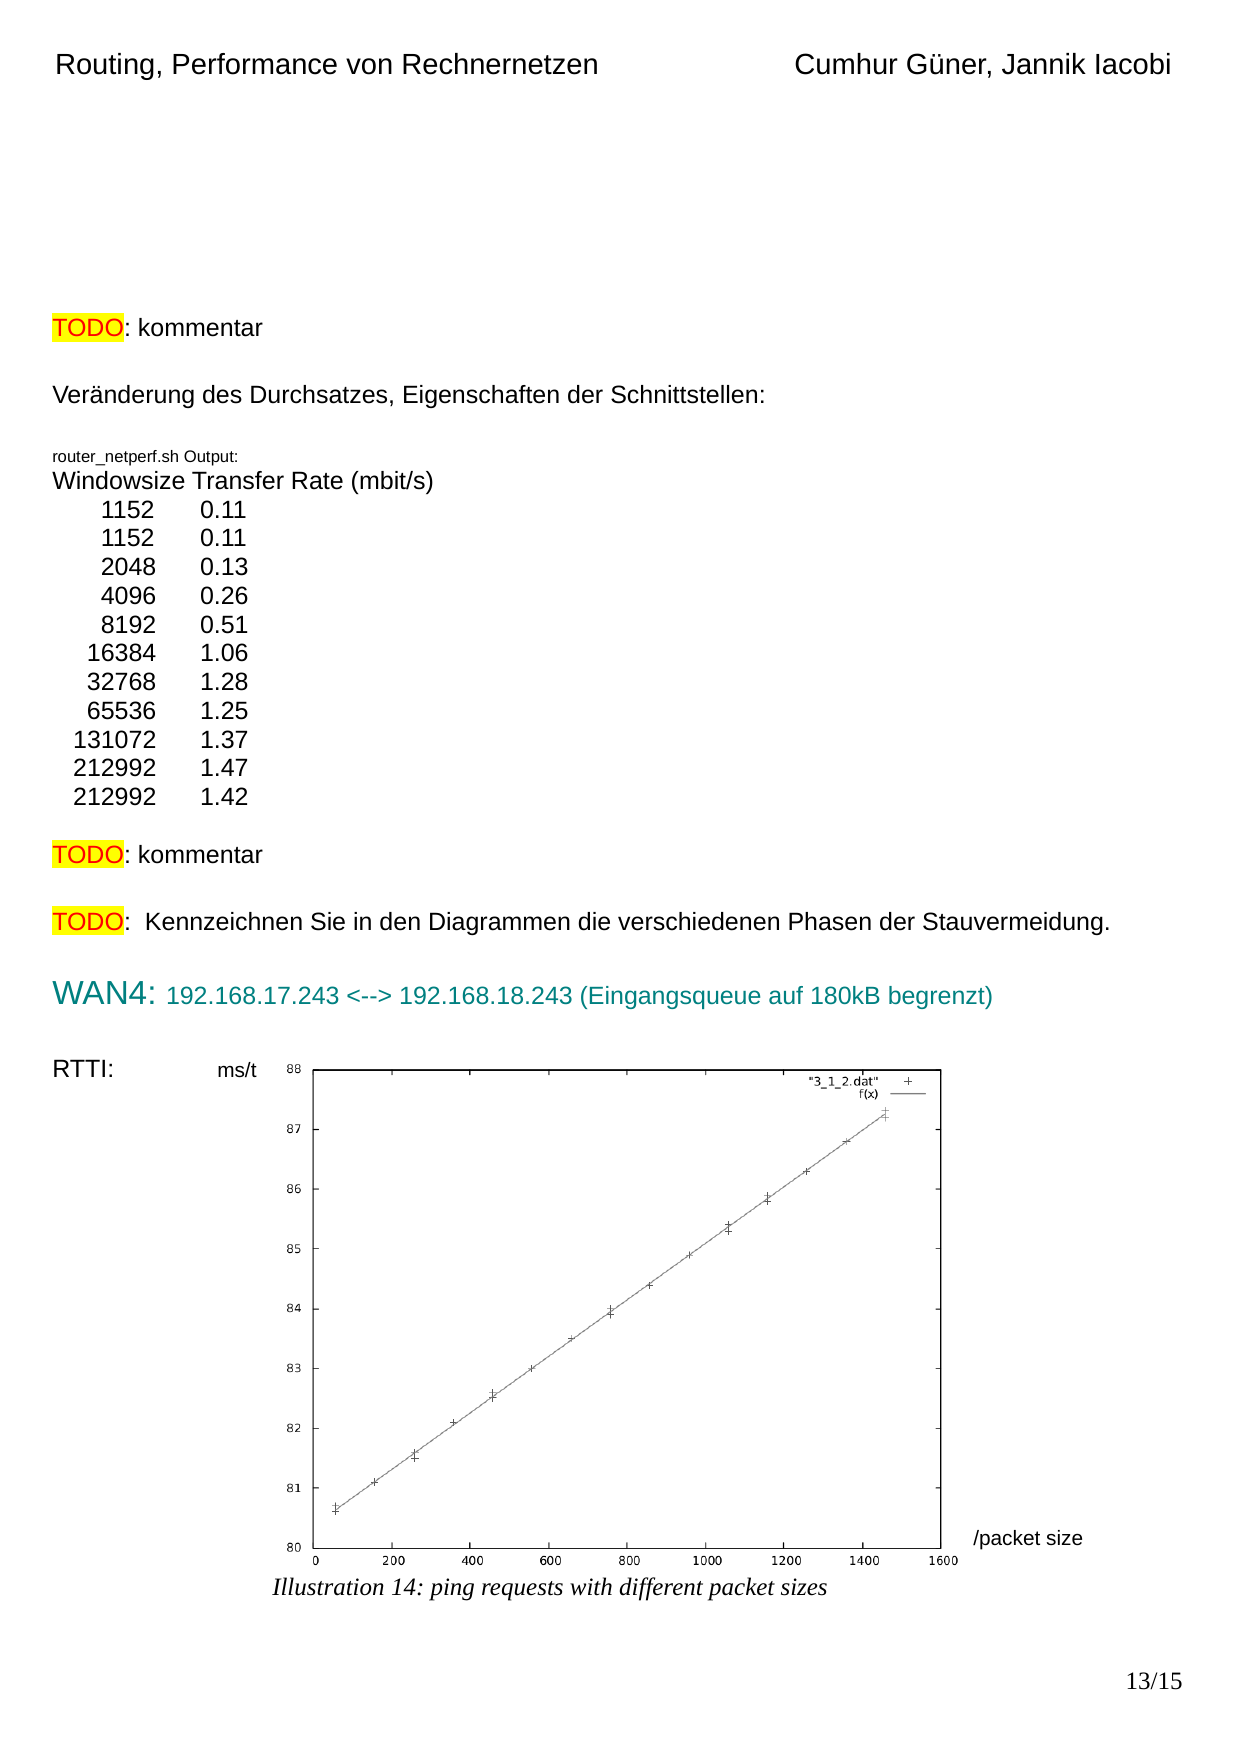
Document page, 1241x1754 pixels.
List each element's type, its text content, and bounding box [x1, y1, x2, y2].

text 16384 1.06 [52, 638, 1182, 667]
text router_netperf.sh Output: [52, 447, 1182, 466]
text 4096 0.26 [52, 581, 1182, 610]
text TODO: Kennzeichnen Sie in den Diagrammen die verschiedenen Phasen der Stauvermeidung. [52, 906, 1182, 935]
text [52, 1522, 272, 1551]
picture [272, 1054, 963, 1573]
text 1152 0.11 [52, 495, 1182, 523]
text 212992 1.42 [52, 782, 1182, 811]
text Illustration 14: ping requests with different packet sizes [272, 1573, 962, 1601]
text 8192 0.51 [52, 610, 1182, 638]
text 212992 1.47 [52, 753, 1182, 782]
text RTTI: ms/t [52, 1054, 272, 1083]
text WAN4: 192.168.17.243 <--> 192.168.18.243 (Eingangsqueue auf 180kB begrenzt) [52, 973, 1182, 1012]
text 1152 0.11 [52, 523, 1182, 552]
text Windowsize Transfer Rate (mbit/s) [52, 466, 1182, 495]
text 32768 1.28 [52, 667, 1182, 696]
text 2048 0.13 [52, 552, 1182, 581]
text [963, 1054, 1182, 1083]
text /packet size [963, 1522, 1182, 1551]
text TODO: kommentar [52, 313, 1182, 342]
text Veränderung des Durchsatzes, Eigenschaften der Schnittstellen: [52, 380, 1182, 409]
text 65536 1.25 [52, 696, 1182, 725]
text 131072 1.37 [52, 725, 1182, 753]
text TODO: kommentar [52, 840, 1182, 868]
